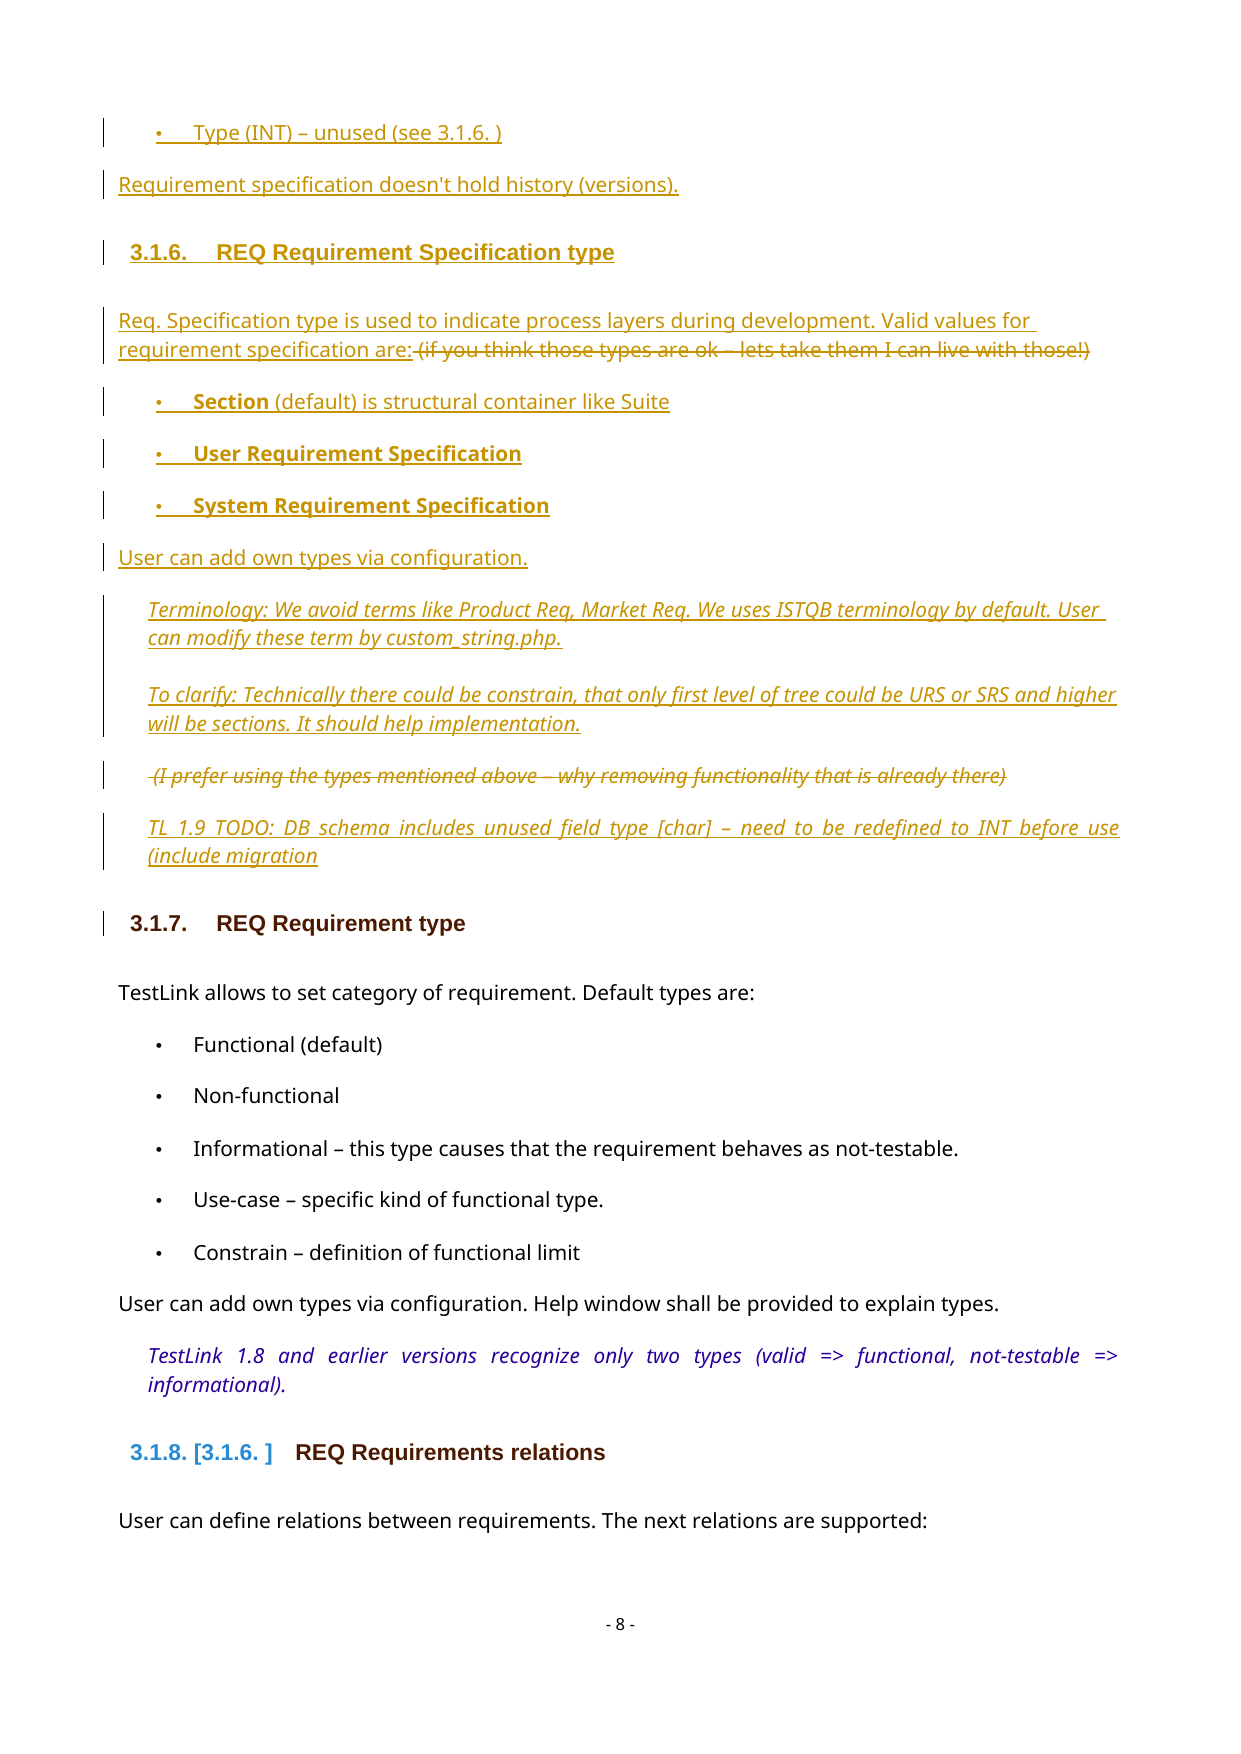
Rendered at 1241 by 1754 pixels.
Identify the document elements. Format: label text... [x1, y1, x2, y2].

text Req. Specification type is used to indicate process layers during development. Valid values for requirement specification are: [118, 307, 1122, 363]
list Use-case – specific kind of functional type. [156, 1186, 1122, 1214]
subtitle REQ Requirement Specification type [130, 240, 1110, 265]
list Functional (default) [156, 1030, 1122, 1058]
list System Requirement Specification [156, 491, 1122, 519]
text TestLink allows to set category of requirement. Default types are: [118, 978, 1122, 1006]
subtitle REQ Requirements relations [130, 1440, 1110, 1465]
text User can define relations between requirements. The next relations are supported: [118, 1507, 1122, 1535]
text Requirement specification doesn't hold history (versions). [118, 170, 1122, 198]
list Non-functional [156, 1082, 1122, 1110]
list Constrain – definition of functional limit [156, 1238, 1122, 1266]
subtitle REQ Requirement type [130, 911, 1110, 936]
list Section (default) is structural container like Suite [156, 387, 1122, 416]
text TL 1.9 TODO: DB schema includes unused field type [char] – need to be redefined to INT before use (include migration [148, 813, 1122, 869]
text Terminology: We avoid terms like Product Req, Market Req. We uses ISTQB terminology by default. User can modify these term by custom_string.php. To clarify: Technically there could be constrain, that only first level of tree could be URS or SRS and higher will be sections. It should help implementation. [148, 595, 1122, 737]
list Informational – this type causes that the requirement behaves as not-testable. [156, 1134, 1122, 1162]
text User can add own types via configuration. Help window shall be provided to explain types. [118, 1289, 1122, 1318]
list Type (INT) – unused (see 3.1.6. ) [156, 118, 1122, 147]
text TestLink 1.8 and earlier versions recognize only two types (valid => functional, not-testable => informational). [148, 1342, 1122, 1398]
list User Requirement Specification [156, 439, 1122, 467]
text User can add own types via configuration. [118, 543, 1122, 571]
